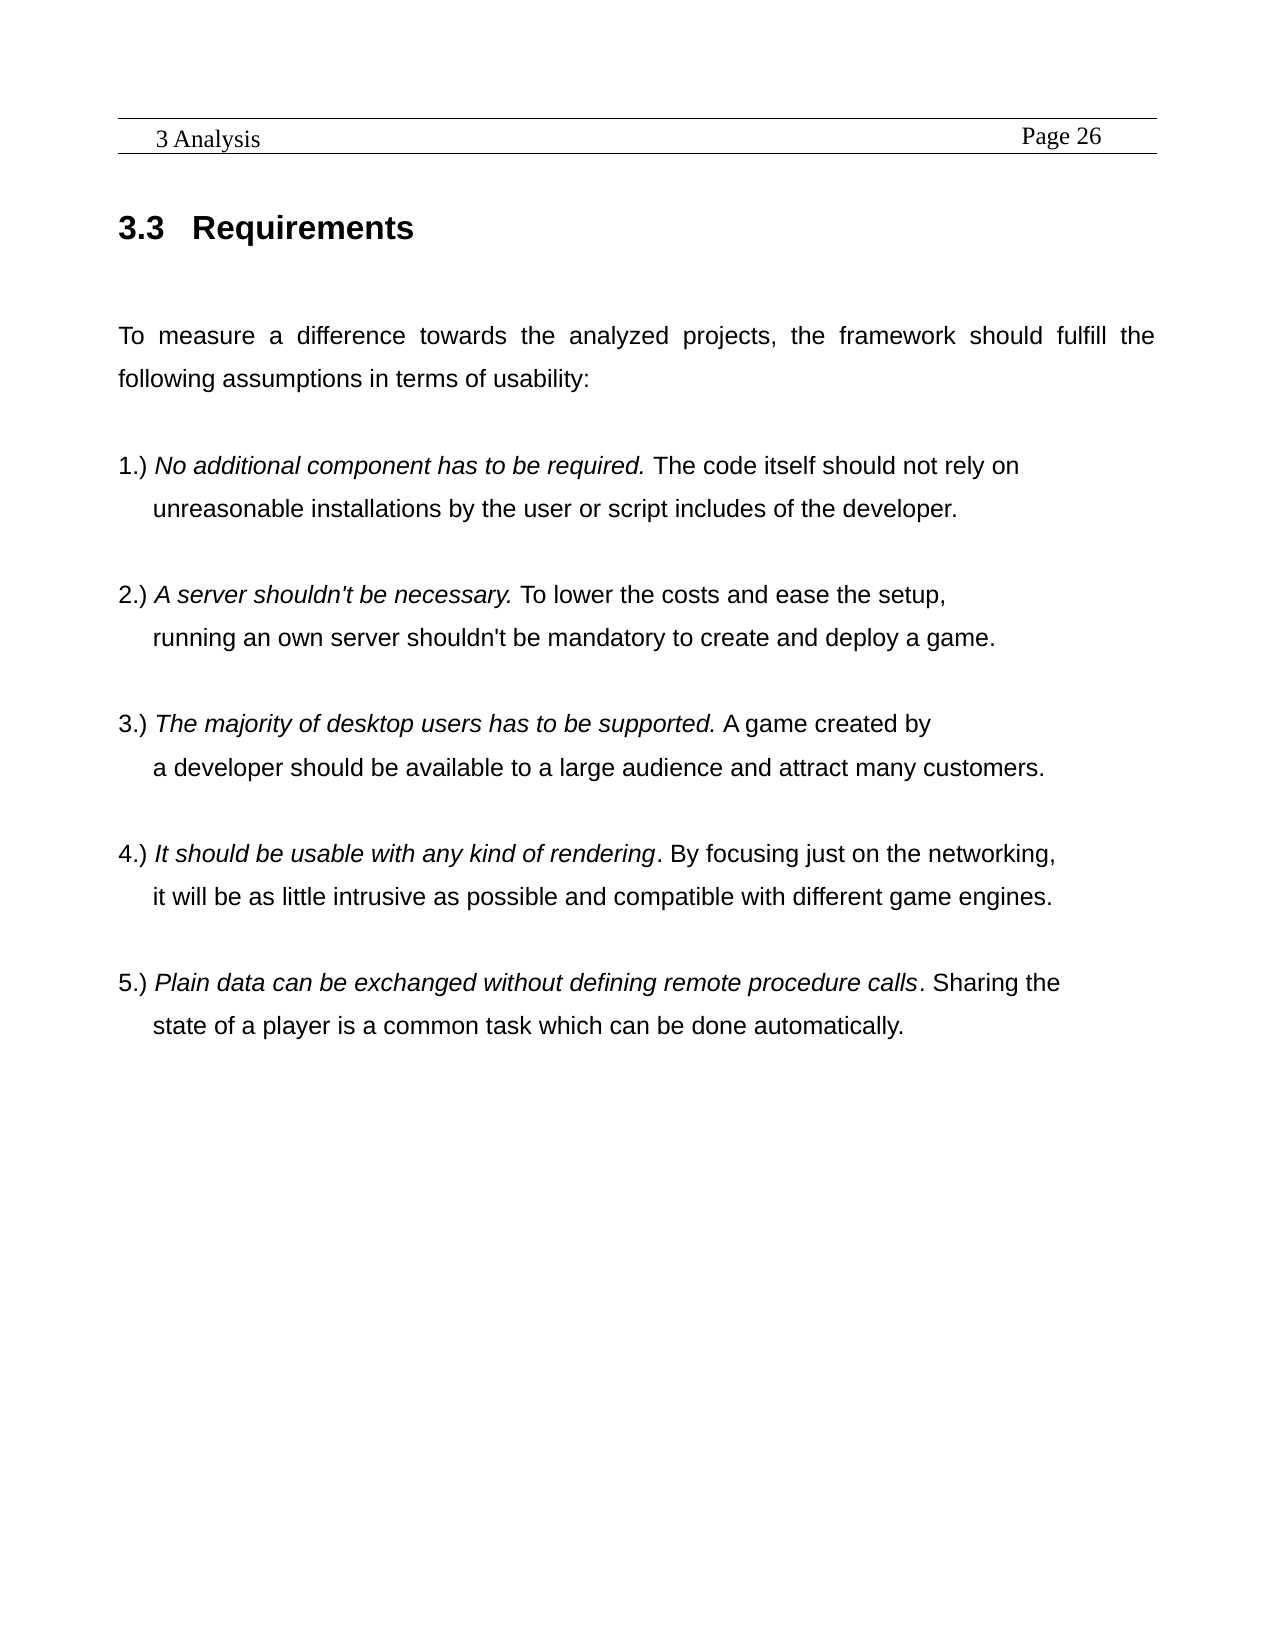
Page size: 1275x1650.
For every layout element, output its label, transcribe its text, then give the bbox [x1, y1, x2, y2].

text unreasonable installations by the user or script includes of the developer. [118, 494, 1157, 523]
text 3.) The majority of desktop users has to be supported. A game created by [118, 709, 1157, 738]
text 1.) No additional component has to be required. The code itself should not rely on [118, 451, 1157, 479]
subtitle 3.3 Requirements [118, 208, 1157, 247]
text 2.) A server shouldn't be necessary. To lower the costs and ease the setup, [118, 580, 1157, 609]
text 5.) Plain data can be exchanged without defining remote procedure calls. Sharing the [118, 968, 1157, 997]
text a developer should be available to a large audience and attract many customers. [118, 753, 1157, 781]
text running an own server shouldn't be mandatory to create and deploy a game. [118, 623, 1157, 652]
text it will be as little intrusive as possible and compatible with different game engines. [118, 882, 1157, 911]
text To measure a difference towards the analyzed projects, the framework should fulfill the following assumptions in terms of usability: [118, 321, 1157, 393]
text state of a player is a common task which can be done automatically. [118, 1011, 1157, 1040]
text 4.) It should be usable with any kind of rendering. By focusing just on the networking, [118, 839, 1157, 868]
